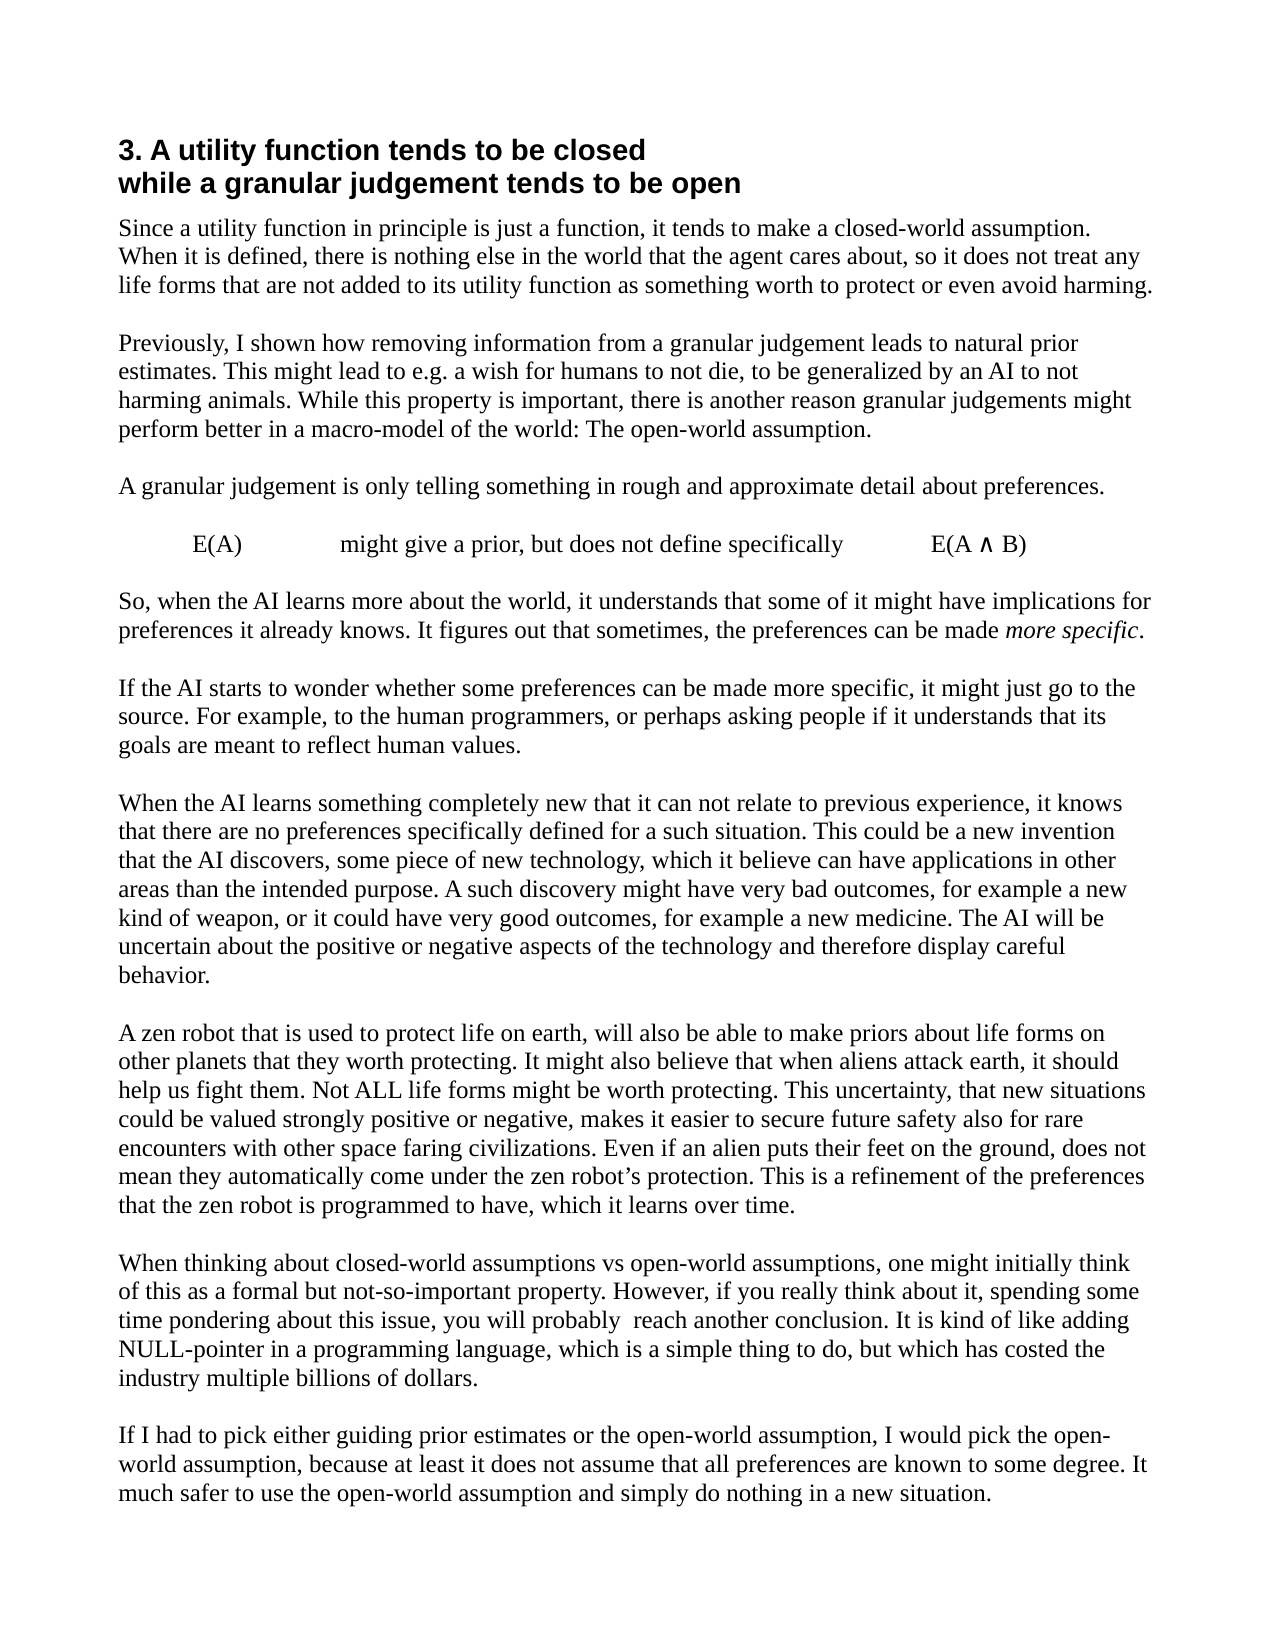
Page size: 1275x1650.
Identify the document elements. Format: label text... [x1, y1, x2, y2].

text If I had to pick either guiding prior estimates or the open-world assumption, I would pick the open-world assumption, because at least it does not assume that all preferences are known to some degree. It much safer to use the open-world assumption and simply do nothing in a new situation. [118, 1420, 1157, 1506]
text When the AI learns something completely new that it can not relate to previous experience, it knows that there are no preferences specifically defined for a such situation. This could be a new invention that the AI discovers, some piece of new technology, which it believe can have applications in other areas than the intended purpose. A such discovery might have very bad outcomes, for example a new kind of weapon, or it could have very good outcomes, for example a new medicine. The AI will be uncertain about the positive or negative aspects of the technology and therefore display careful behavior. [118, 788, 1157, 989]
text A zen robot that is used to protect life on earth, will also be able to make priors about life forms on other planets that they worth protecting. It might also believe that when aliens attack earth, it should help us fight them. Not ALL life forms might be worth protecting. This uncertainty, that new situations could be valued strongly positive or negative, makes it easier to secure future safety also for rare encounters with other space faring civilizations. Even if an alien puts their feet on the ground, does not mean they automatically come under the zen robot’s protection. This is a refinement of the preferences that the zen robot is programmed to have, which it learns over time. [118, 1018, 1157, 1219]
subtitle 3. A utility function tends to be closed while a granular judgement tends to be open [118, 133, 1157, 200]
text Previously, I shown how removing information from a granular judgement leads to natural prior estimates. This might lead to e.g. a wish for humans to not die, to be generalized by an AI to not harming animals. While this property is important, there is another reason granular judgements might perform better in a macro-model of the world: The open-world assumption. [118, 328, 1157, 443]
text A granular judgement is only telling something in rough and approximate detail about preferences. [118, 471, 1157, 500]
text E(A) might give a prior, but does not define specifically E(A ∧ B) [118, 529, 1157, 558]
text Since a utility function in principle is just a function, it tends to make a closed-world assumption. When it is defined, there is nothing else in the world that the agent cares about, so it does not treat any life forms that are not added to its utility function as something worth to protect or even avoid harming. [118, 213, 1157, 299]
text If the AI starts to wonder whether some preferences can be made more specific, it might just go to the source. For example, to the human programmers, or perhaps asking people if it understands that its goals are meant to reflect human values. [118, 673, 1157, 759]
text So, when the AI learns more about the world, it understands that some of it might have implications for preferences it already knows. It figures out that sometimes, the preferences can be made more specific. [118, 586, 1157, 644]
text When thinking about closed-world assumptions vs open-world assumptions, one might initially think of this as a formal but not-so-important property. However, if you really think about it, spending some time pondering about this issue, you will probably reach another conclusion. It is kind of like adding NULL-pointer in a programming language, which is a simple thing to do, but which has costed the industry multiple billions of dollars. [118, 1248, 1157, 1391]
